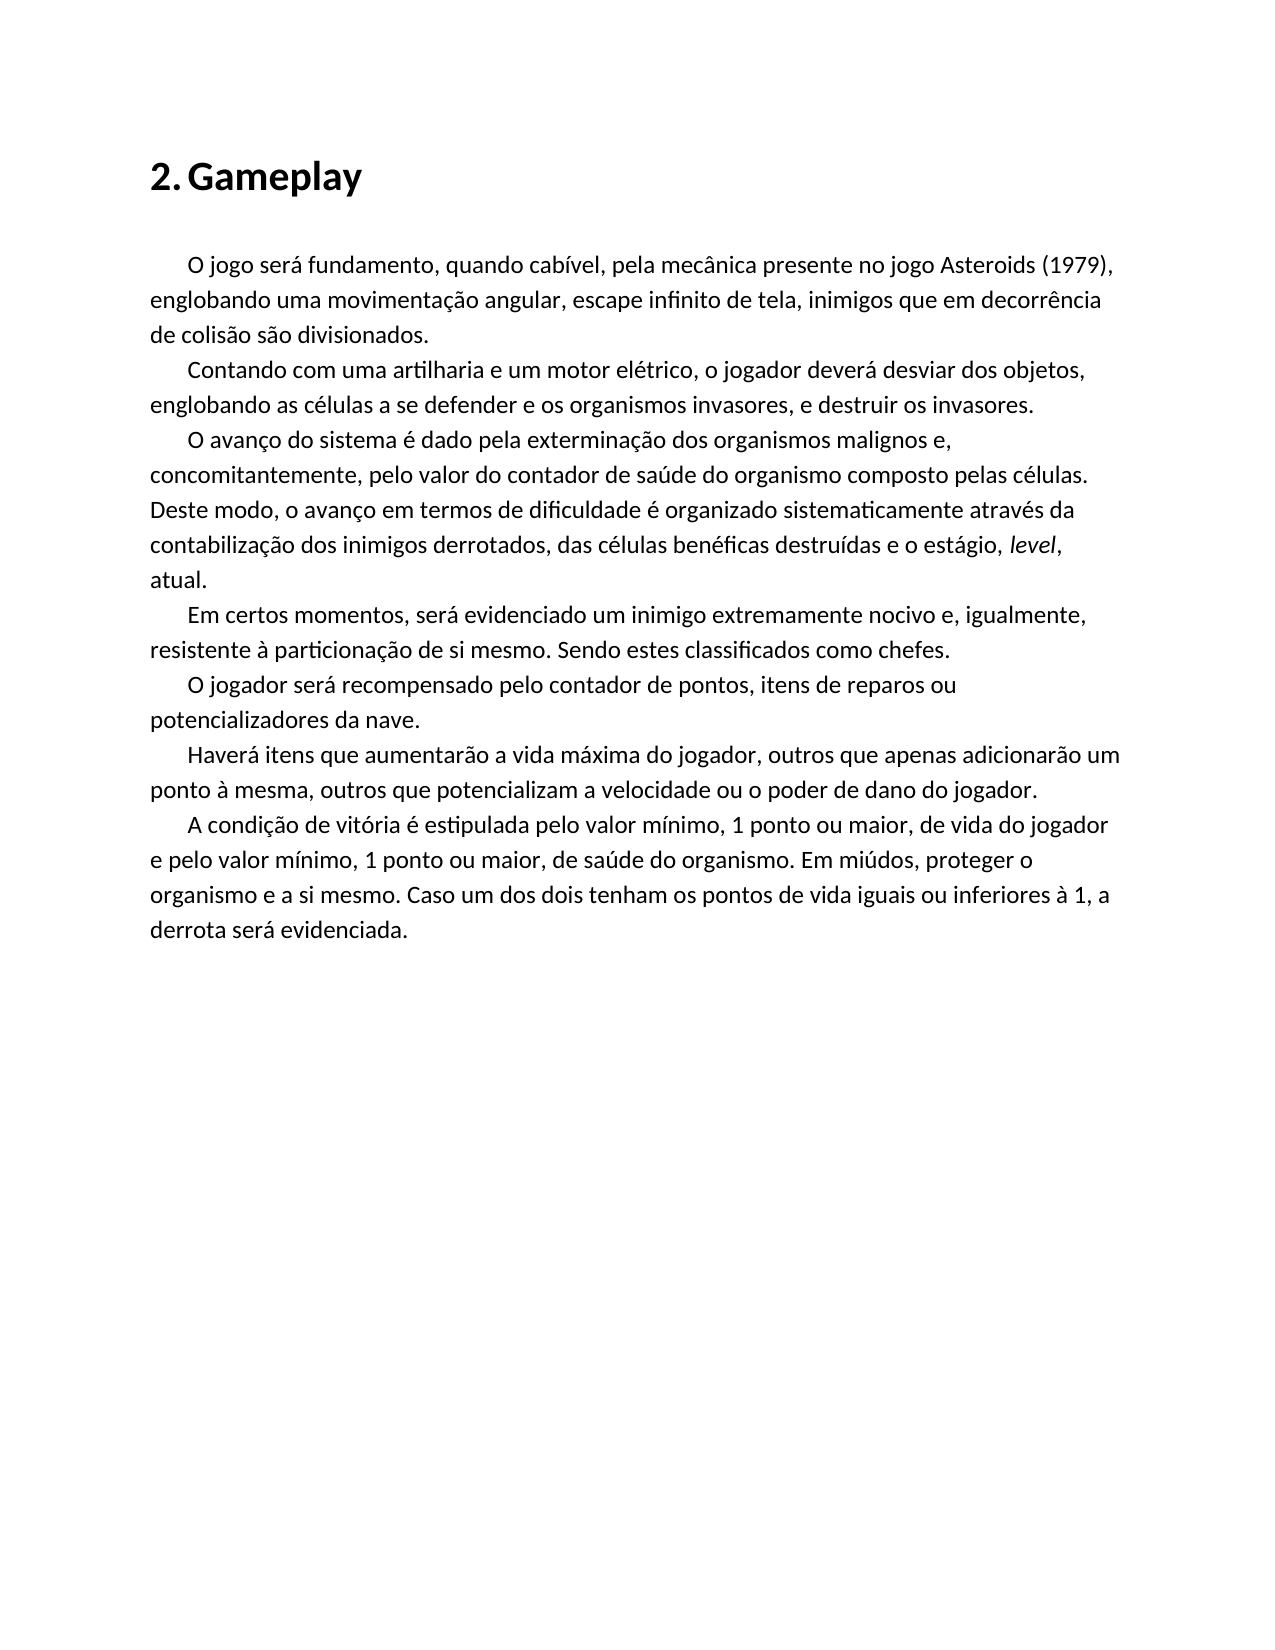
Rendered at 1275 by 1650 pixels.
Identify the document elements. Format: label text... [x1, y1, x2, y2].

text O avanço do sistema é dado pela exterminação dos organismos malignos e, concomitantemente, pelo valor do contador de saúde do organismo composto pelas células. Deste modo, o avanço em termos de dificuldade é organizado sistematicamente através da contabilização dos inimigos derrotados, das células benéficas destruídas e o estágio, level, atual. [150, 424, 1125, 595]
text Em certos momentos, será evidenciado um inimigo extremamente nocivo e, igualmente, resistente à particionação de si mesmo. Sendo estes classificados como chefes. [150, 599, 1125, 665]
text Contando com uma artilharia e um motor elétrico, o jogador deverá desviar dos objetos, englobando as células a se defender e os organismos invasores, e destruir os invasores. [150, 354, 1125, 420]
list Gameplay [150, 150, 1125, 201]
text Haverá itens que aumentarão a vida máxima do jogador, outros que apenas adicionarão um ponto à mesma, outros que potencializam a velocidade ou o poder de dano do jogador. [150, 739, 1125, 805]
text A condição de vitória é estipulada pelo valor mínimo, 1 ponto ou maior, de vida do jogador e pelo valor mínimo, 1 ponto ou maior, de saúde do organismo. Em miúdos, proteger o organismo e a si mesmo. Caso um dos dois tenham os pontos de vida iguais ou inferiores à 1, a derrota será evidenciada. [150, 809, 1125, 945]
text O jogo será fundamento, quando cabível, pela mecânica presente no jogo Asteroids (1979), englobando uma movimentação angular, escape infinito de tela, inimigos que em decorrência de colisão são divisionados. [150, 249, 1125, 350]
text O jogador será recompensado pelo contador de pontos, itens de reparos ou potencializadores da nave. [150, 669, 1125, 735]
